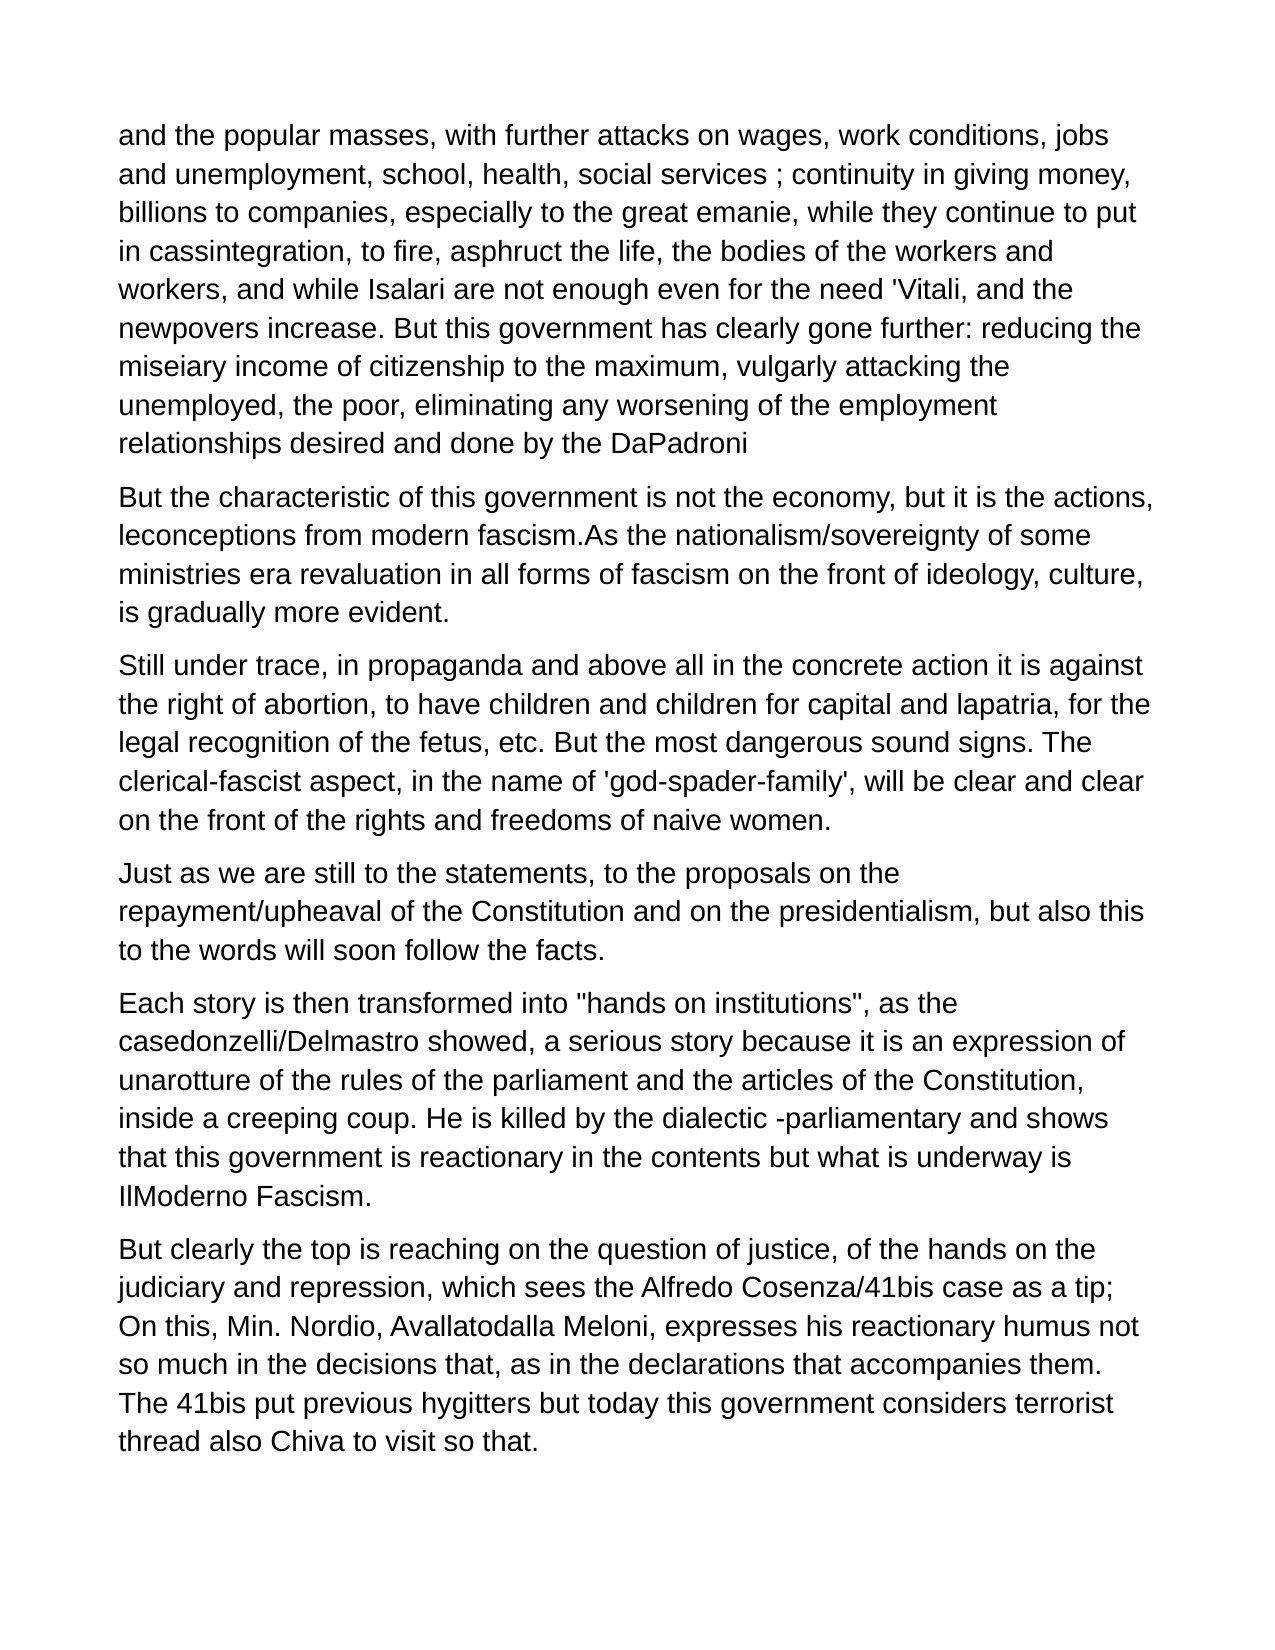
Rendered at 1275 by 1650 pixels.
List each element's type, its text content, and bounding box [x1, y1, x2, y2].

text Each story is then transformed into "hands on institutions", as the casedonzelli/Delmastro showed, a serious story because it is an expression of unarotture of the rules of the parliament and the articles of the Constitution, inside a creeping coup. He is killed by the dialectic -parliamentary and shows that this government is reactionary in the contents but what is underway is IlModerno Fascism. [118, 986, 1157, 1212]
text Still under trace, in propaganda and above all in the concrete action it is against the right of abortion, to have children and children for capital and lapatria, for the legal recognition of the fetus, etc. But the most dangerous sound signs. The clerical-fascist aspect, in the name of 'god-spader-family', will be clear and clear on the front of the rights and freedoms of naive women. [118, 648, 1157, 836]
text But the characteristic of this government is not the economy, but it is the actions, leconceptions from modern fascism.As the nationalism/sovereignty of some ministries era revaluation in all forms of fascism on the front of ideology, culture, is gradually more evident. [118, 479, 1157, 629]
text But clearly the top is reaching on the question of justice, of the hands on the judiciary and repression, which sees the Alfredo Cosenza/41bis case as a tip; On this, Min. Nordio, Avallatodalla Meloni, expresses his reactionary humus not so much in the decisions that, as in the declarations that accompanies them. The 41bis put previous hygitters but today this government considers terrorist thread also Chiva to visit so that. [118, 1232, 1157, 1458]
text Just as we are still to the statements, to the proposals on the repayment/upheaval of the Constitution and on the presidentialism, but also this to the words will soon follow the facts. [118, 856, 1157, 966]
text and the popular masses, with further attacks on wages, work conditions, jobs and unemployment, school, health, social services ; continuity in giving money, billions to companies, especially to the great emanie, while they continue to put in cassintegration, to fire, asphruct the life, the bodies of the workers and workers, and while Isalari are not enough even for the need 'Vitali, and the newpovers increase. But this government has clearly gone further: reducing the miseiary income of citizenship to the maximum, vulgarly attacking the unemployed, the poor, eliminating any worsening of the employment relationships desired and done by the DaPadroni [118, 118, 1157, 460]
